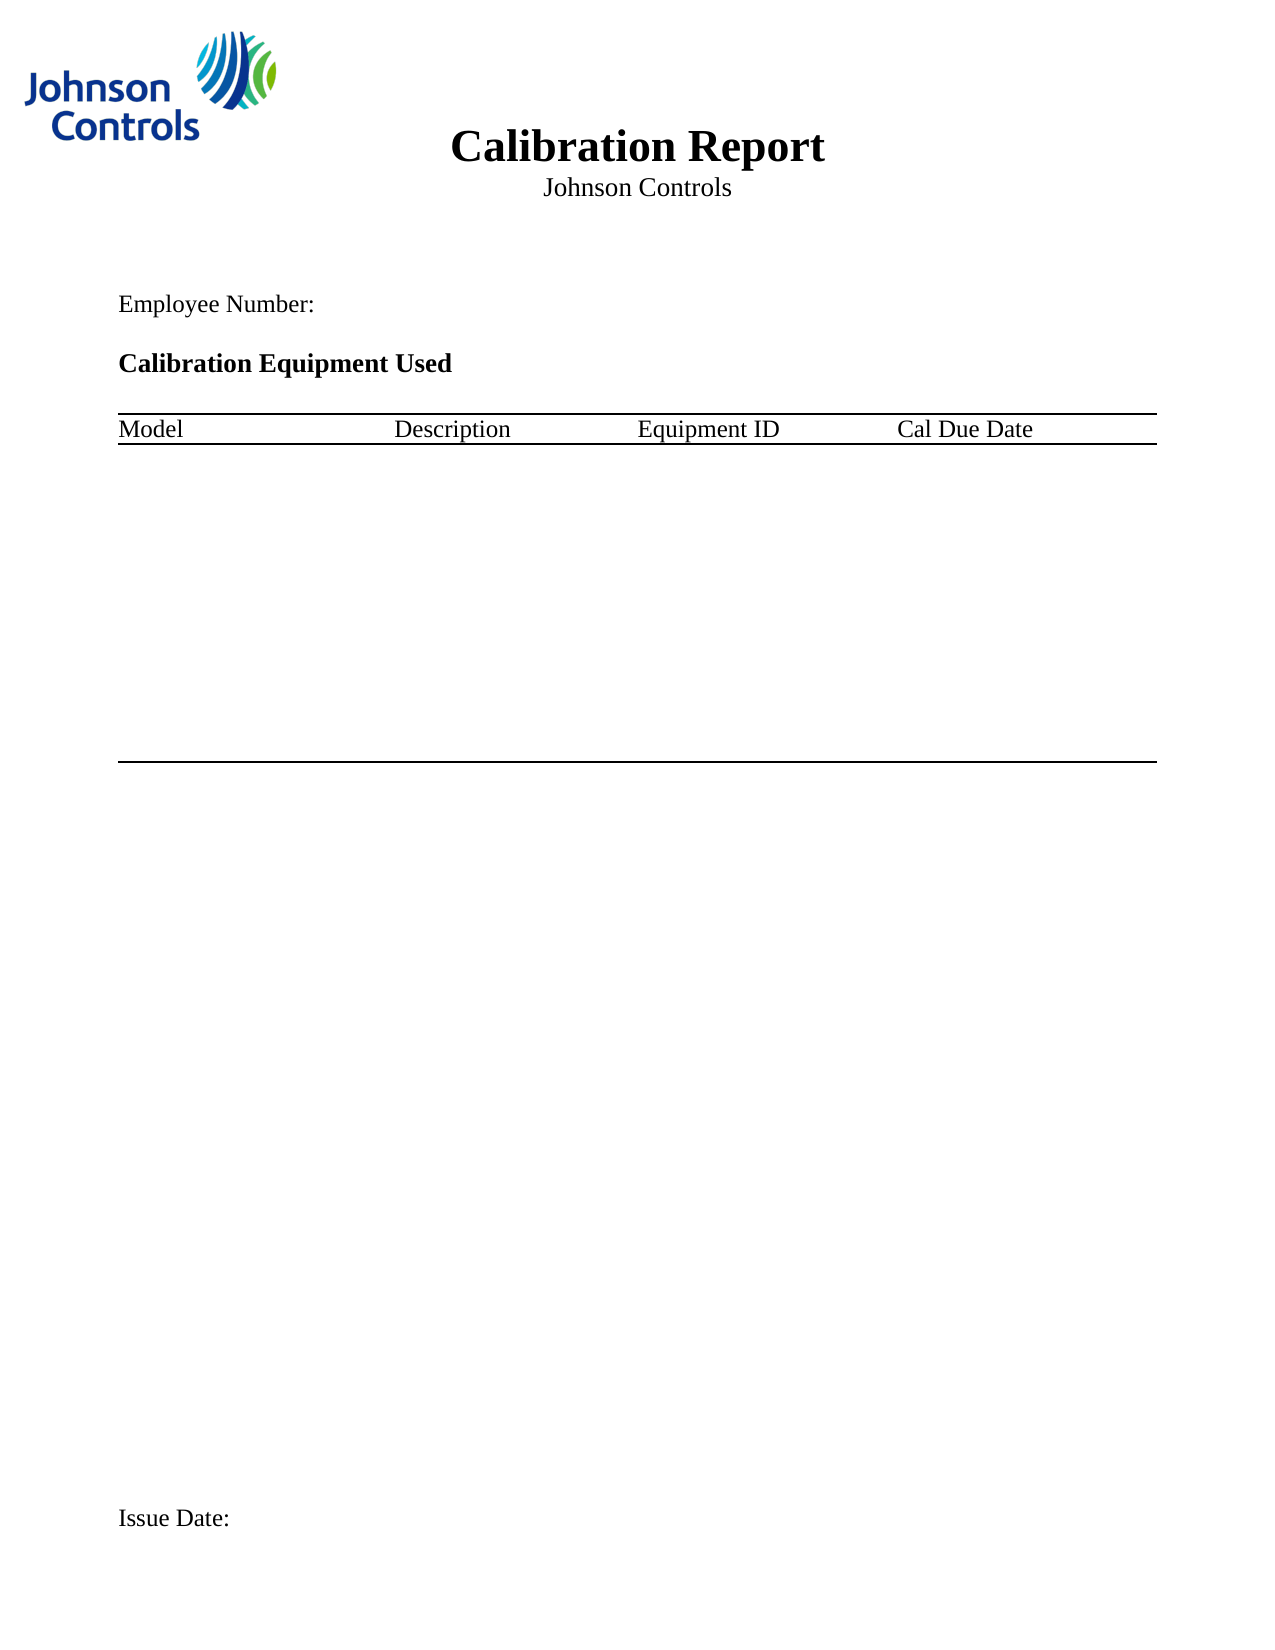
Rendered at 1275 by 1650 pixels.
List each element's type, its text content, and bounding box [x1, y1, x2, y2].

table_cell [118, 589, 394, 617]
table_cell [897, 502, 1157, 531]
table_cell [118, 646, 394, 675]
table_cell [394, 502, 637, 531]
table_cell [118, 617, 394, 646]
table_cell [394, 589, 637, 617]
picture [0, 0, 301, 168]
table_cell [394, 646, 637, 675]
table_cell [638, 445, 897, 473]
table_cell [118, 445, 394, 473]
table_cell [638, 646, 897, 675]
table_header Equipment ID [638, 415, 897, 443]
table_cell [394, 474, 637, 502]
table_cell [118, 531, 394, 560]
table_cell [118, 675, 394, 703]
table_cell [638, 589, 897, 617]
table_cell [394, 617, 637, 646]
table_cell [394, 675, 637, 703]
table_cell [118, 704, 394, 732]
table_cell [394, 704, 637, 732]
table_cell [118, 732, 394, 761]
table_cell [638, 502, 897, 531]
table_cell [638, 474, 897, 502]
table_cell [897, 675, 1157, 703]
text Employee Number: Calibration Equipment Used [118, 289, 1157, 378]
table_cell [897, 704, 1157, 732]
table_cell [638, 704, 897, 732]
table_cell [897, 531, 1157, 560]
table_cell [638, 560, 897, 588]
table_cell [897, 560, 1157, 588]
table_cell [897, 445, 1157, 473]
table_cell [897, 474, 1157, 502]
table_cell [638, 675, 897, 703]
table_cell [394, 531, 637, 560]
table_cell [118, 560, 394, 588]
table_cell [394, 732, 637, 761]
table_cell [118, 502, 394, 531]
table_cell [394, 560, 637, 588]
table_cell [394, 445, 637, 473]
table_cell [638, 732, 897, 761]
table_cell [638, 531, 897, 560]
table_cell [897, 646, 1157, 675]
table_header Cal Due Date [897, 415, 1157, 443]
table_cell [638, 617, 897, 646]
table_header Model [118, 415, 394, 443]
table_cell [118, 474, 394, 502]
table_header Description [394, 415, 637, 443]
table_cell [897, 589, 1157, 617]
table_cell [897, 732, 1157, 761]
table_cell [897, 617, 1157, 646]
